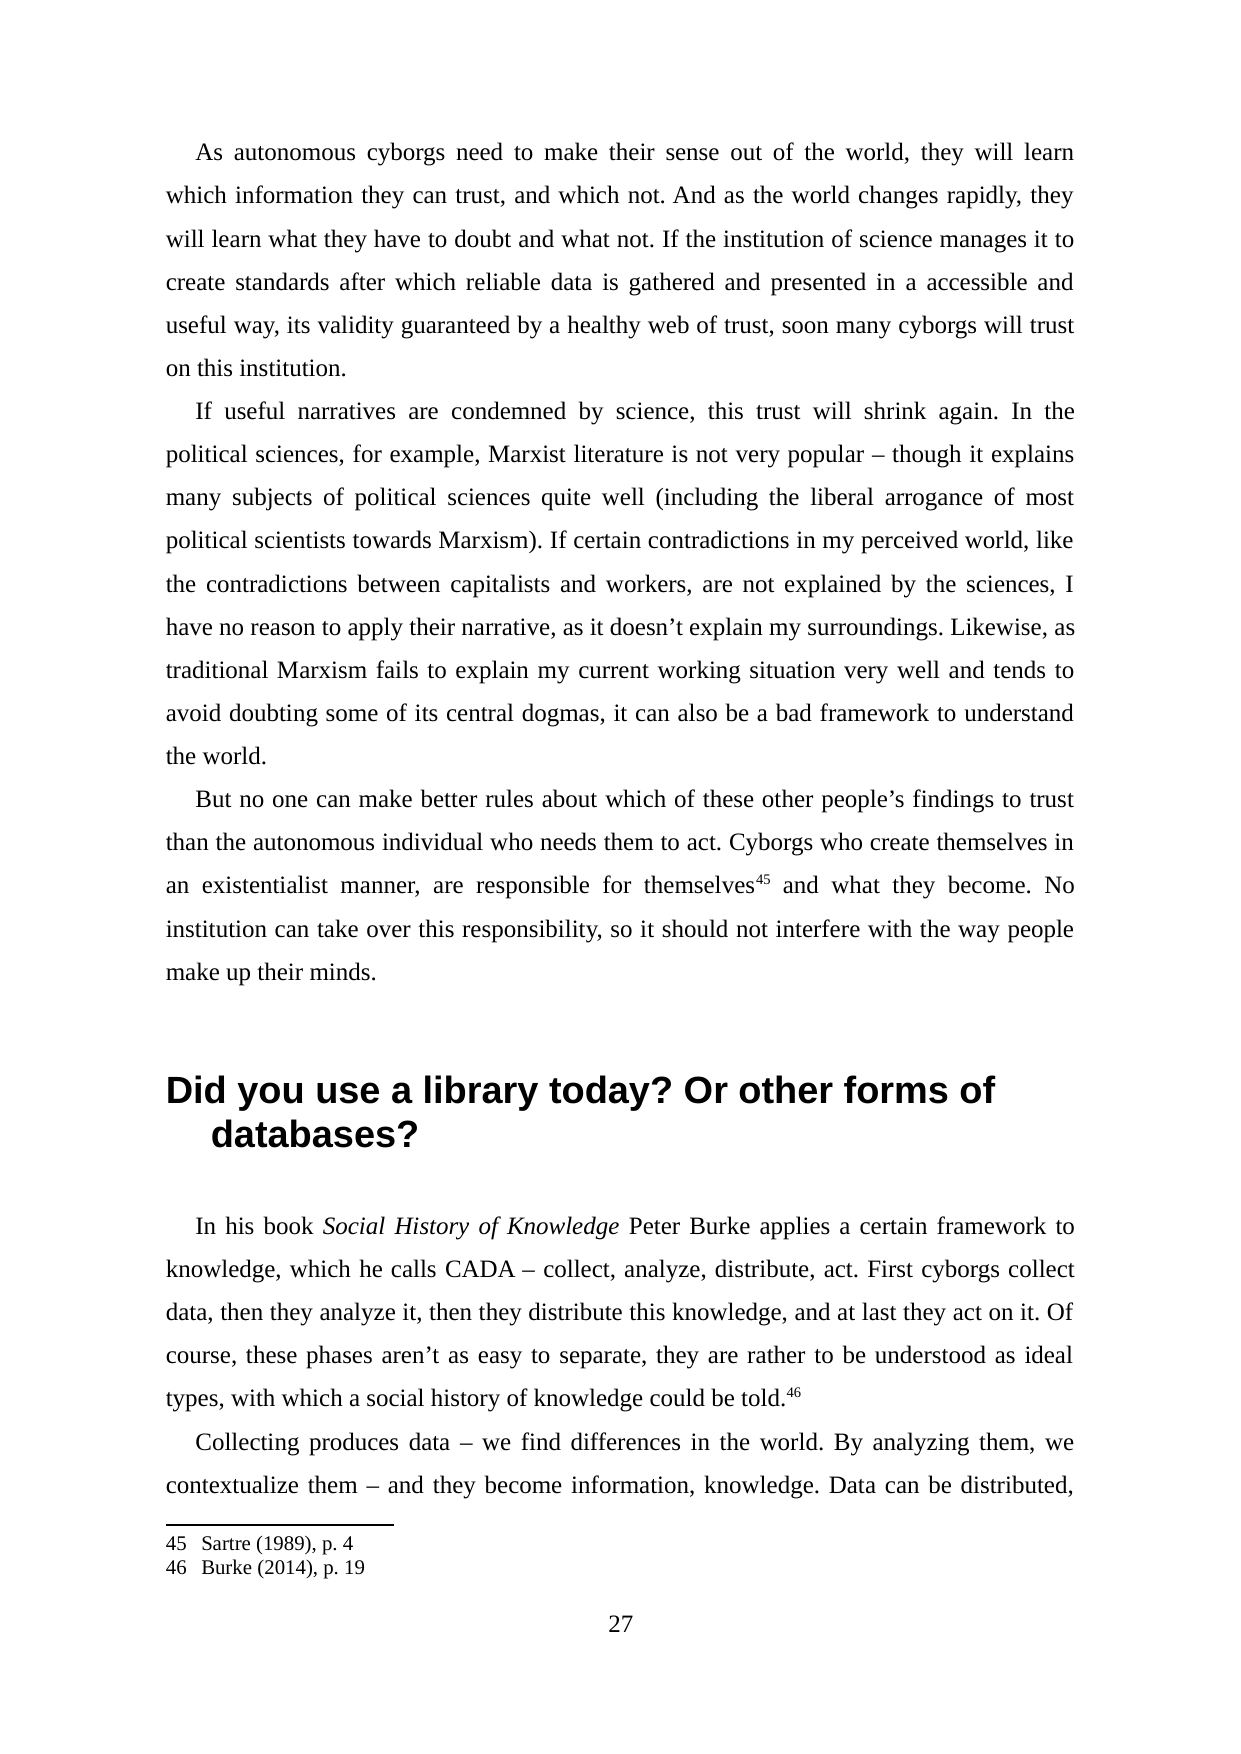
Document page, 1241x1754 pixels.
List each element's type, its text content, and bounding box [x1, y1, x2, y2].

text Sartre (1989), p. 4 [166, 1531, 1075, 1555]
text If useful narratives are condemned by science, this trust will shrink again. In the political sciences, for example, Marxist literature is not very popular – though it explains many subjects of political sciences quite well (including the liberal arrogance of most political scientists towards Marxism). If certain contradictions in my perceived world, like the contradictions between capitalists and workers, are not explained by the sciences, I have no reason to apply their narrative, as it doesn’t explain my surroundings. Likewise, as traditional Marxism fails to explain my current working situation very well and tends to avoid doubting some of its central dogmas, it can also be a bad framework to understand the world. [166, 396, 1075, 770]
text But no one can make better rules about which of these other people’s findings to trust than the autonomous individual who needs them to act. Cyborgs who create themselves in an existentialist manner, are responsible for themselves and what they become. No institution can take over this responsibility, so it should not interfere with the way people make up their minds. [166, 784, 1075, 986]
text Collecting produces data – we find differences in the world. By analyzing them, we contextualize them – and they become information, knowledge. Data can be distributed, [166, 1427, 1075, 1498]
text As autonomous cyborgs need to make their sense out of the world, they will learn which information they can trust, and which not. And as the world changes rapidly, they will learn what they have to doubt and what not. If the institution of science manages it to create standards after which reliable data is gathered and presented in a accessible and useful way, its validity guaranteed by a healthy web of trust, soon many cyborgs will trust on this institution. [166, 137, 1075, 382]
subtitle Did you use a library today? Or other forms of databases? [166, 1068, 1075, 1155]
text Burke (2014), p. 19 [166, 1555, 1075, 1579]
text In his book Social History of Knowledge Peter Burke applies a certain framework to knowledge, which he calls CADA – collect, analyze, distribute, act. First cyborgs collect data, then they analyze it, then they distribute this knowledge, and at last they act on it. Of course, these phases aren’t as easy to separate, they are rather to be understood as ideal types, with which a social history of knowledge could be told. [166, 1211, 1075, 1412]
